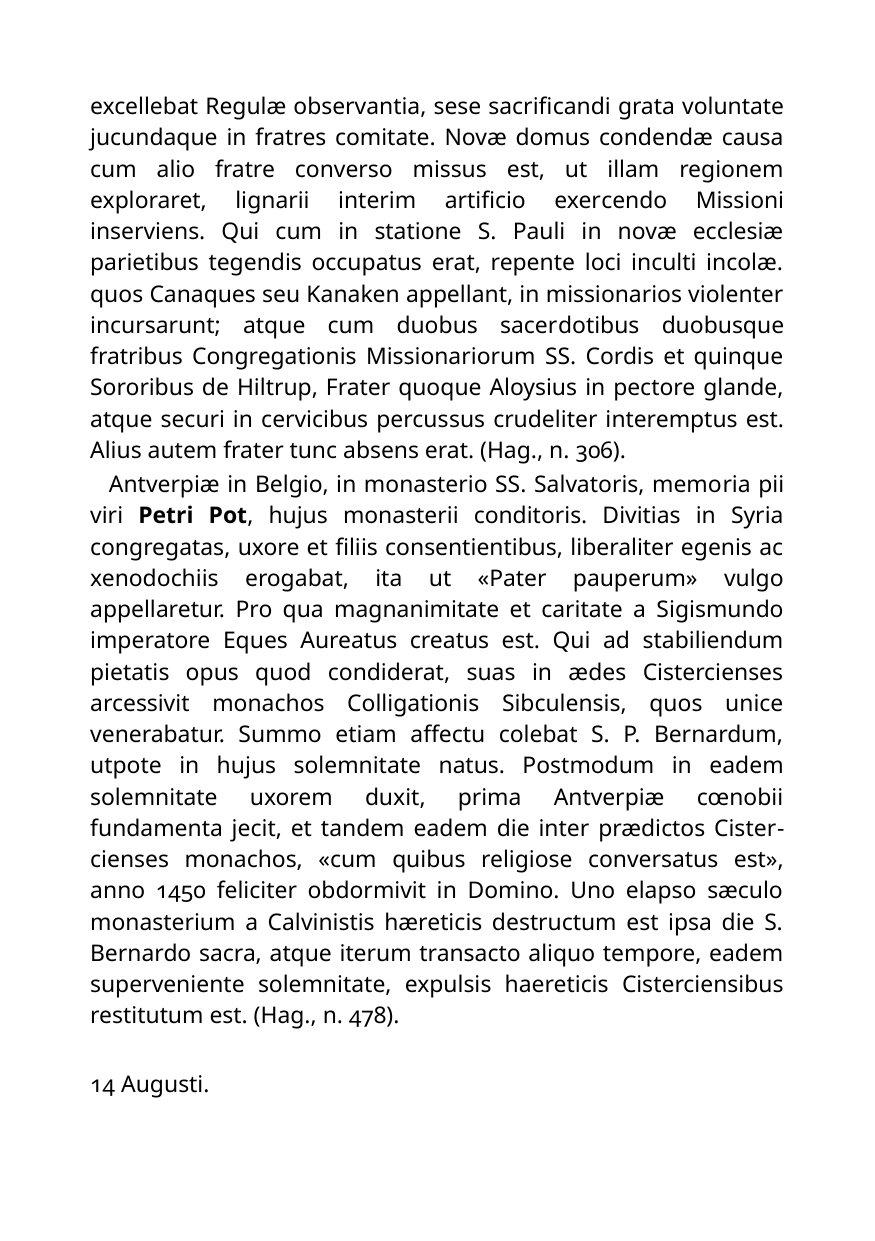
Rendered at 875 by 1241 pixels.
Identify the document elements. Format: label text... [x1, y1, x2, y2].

text Antverpiæ in Belgio, in monasterio SS. Salvatoris, memo­ria pii viri Petri Pot, hujus monasterii conditoris. Divitias in Syria congregatas, uxore et filiis consentientibus, liberaliter egenis ac xenodochiis erogabat, ita ut «Pater pauperum» vulgo appellaretur. Pro qua magnanimitate et caritate a Sigismundo imperatore Eques Aureatus creatus est. Qui ad stabiliendum pietatis opus quod condiderat, suas in ædes Cistercienses arcessivit monachos Colligationis Sibculensis, quos unice venerabatur. Summo etiam affectu colebat S. P. Bernardum, utpote in hujus solemnitate natus. Postmodum in eadem solemnitate uxorem duxit, prima Antverpiæ cœnobii fundamenta jecit, et tandem eadem die inter prædictos Cister­cienses monachos, «cum quibus religiose conversatus est», anno 1450 feliciter obdormivit in Domino. Uno elapso sæculo monasterium a Calvinistis hæreticis destructum est ipsa die S. Bernardo sacra, atque iterum transacto aliquo tempore, eadem superveniente solemnitate, expulsis haereticis Cisterciensibus restitutum est. (Hag., n. 478). [90, 468, 784, 1031]
text 14 Augusti. [90, 1068, 784, 1099]
text excellebat Regulæ observantia, sese sacrifi­candi grata voluntate jucundaque in fratres comitate. Novæ domus condendæ causa cum alio fratre converso missus est, ut illam regionem exploraret, lignarii interim artificio exer­cendo Missioni inserviens. Qui cum in statione S. Pauli in novæ ecclesiæ parietibus tegendis occupatus erat, repente loci inculti incolæ. quos Canaques seu Kanaken appellant, in missionarios violenter incursarunt; atque cum duobus sacer­dotibus duobusque fratribus Congregationis Missionariorum SS. Cordis et quinque Sororibus de Hiltrup, Frater quoque Aloysius in pectore glande, atque securi in cervicibus percus­sus crudeliter interemptus est. Alius autem frater tunc absens erat. (Hag., n. 306). [90, 90, 784, 465]
